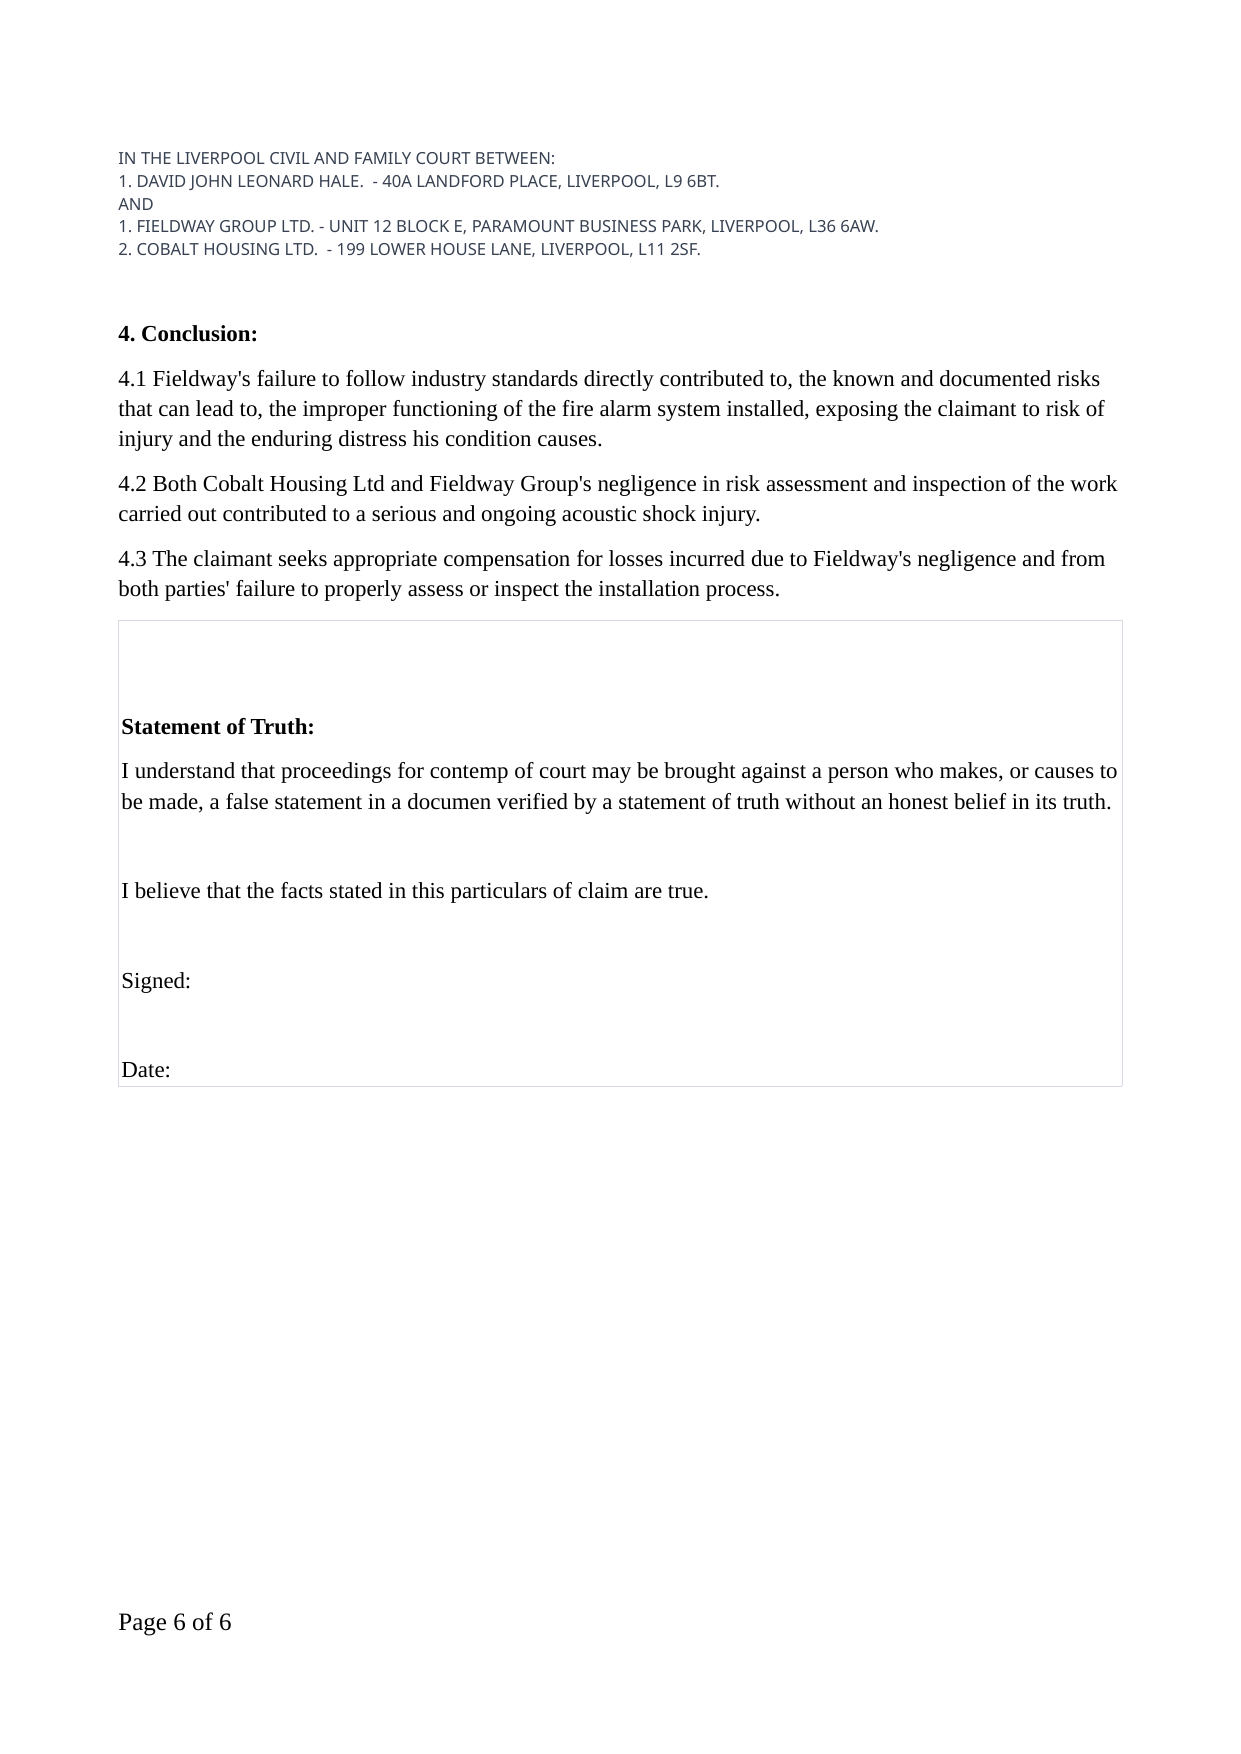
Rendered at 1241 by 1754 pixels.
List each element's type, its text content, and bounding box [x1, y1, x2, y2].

text I believe that the facts stated in this particulars of claim are true. [119, 874, 1122, 904]
text Statement of Truth: [119, 710, 1122, 739]
text 4. Conclusion: [118, 320, 1122, 346]
text Signed: [119, 964, 1122, 993]
text 4.2 Both Cobalt Housing Ltd and Fieldway Group's negligence in risk assessment and inspection of the work carried out contributed to a serious and ongoing acoustic shock injury. [118, 470, 1122, 527]
text 4.1 Fieldway's failure to follow industry standards directly contributed to, the known and documented risks that can lead to, the improper functioning of the fire alarm system installed, exposing the claimant to risk of injury and the enduring distress his condition causes. [118, 365, 1122, 452]
text Date: [119, 1053, 1122, 1086]
text 4.3 The claimant seeks appropriate compensation for losses incurred due to Fieldway's negligence and from both parties' failure to properly assess or inspect the installation process. [118, 545, 1122, 602]
text I understand that proceedings for contemp of court may be brought against a person who makes, or causes to be made, a false statement in a documen verified by a statement of truth without an honest belief in its truth. [119, 754, 1122, 814]
